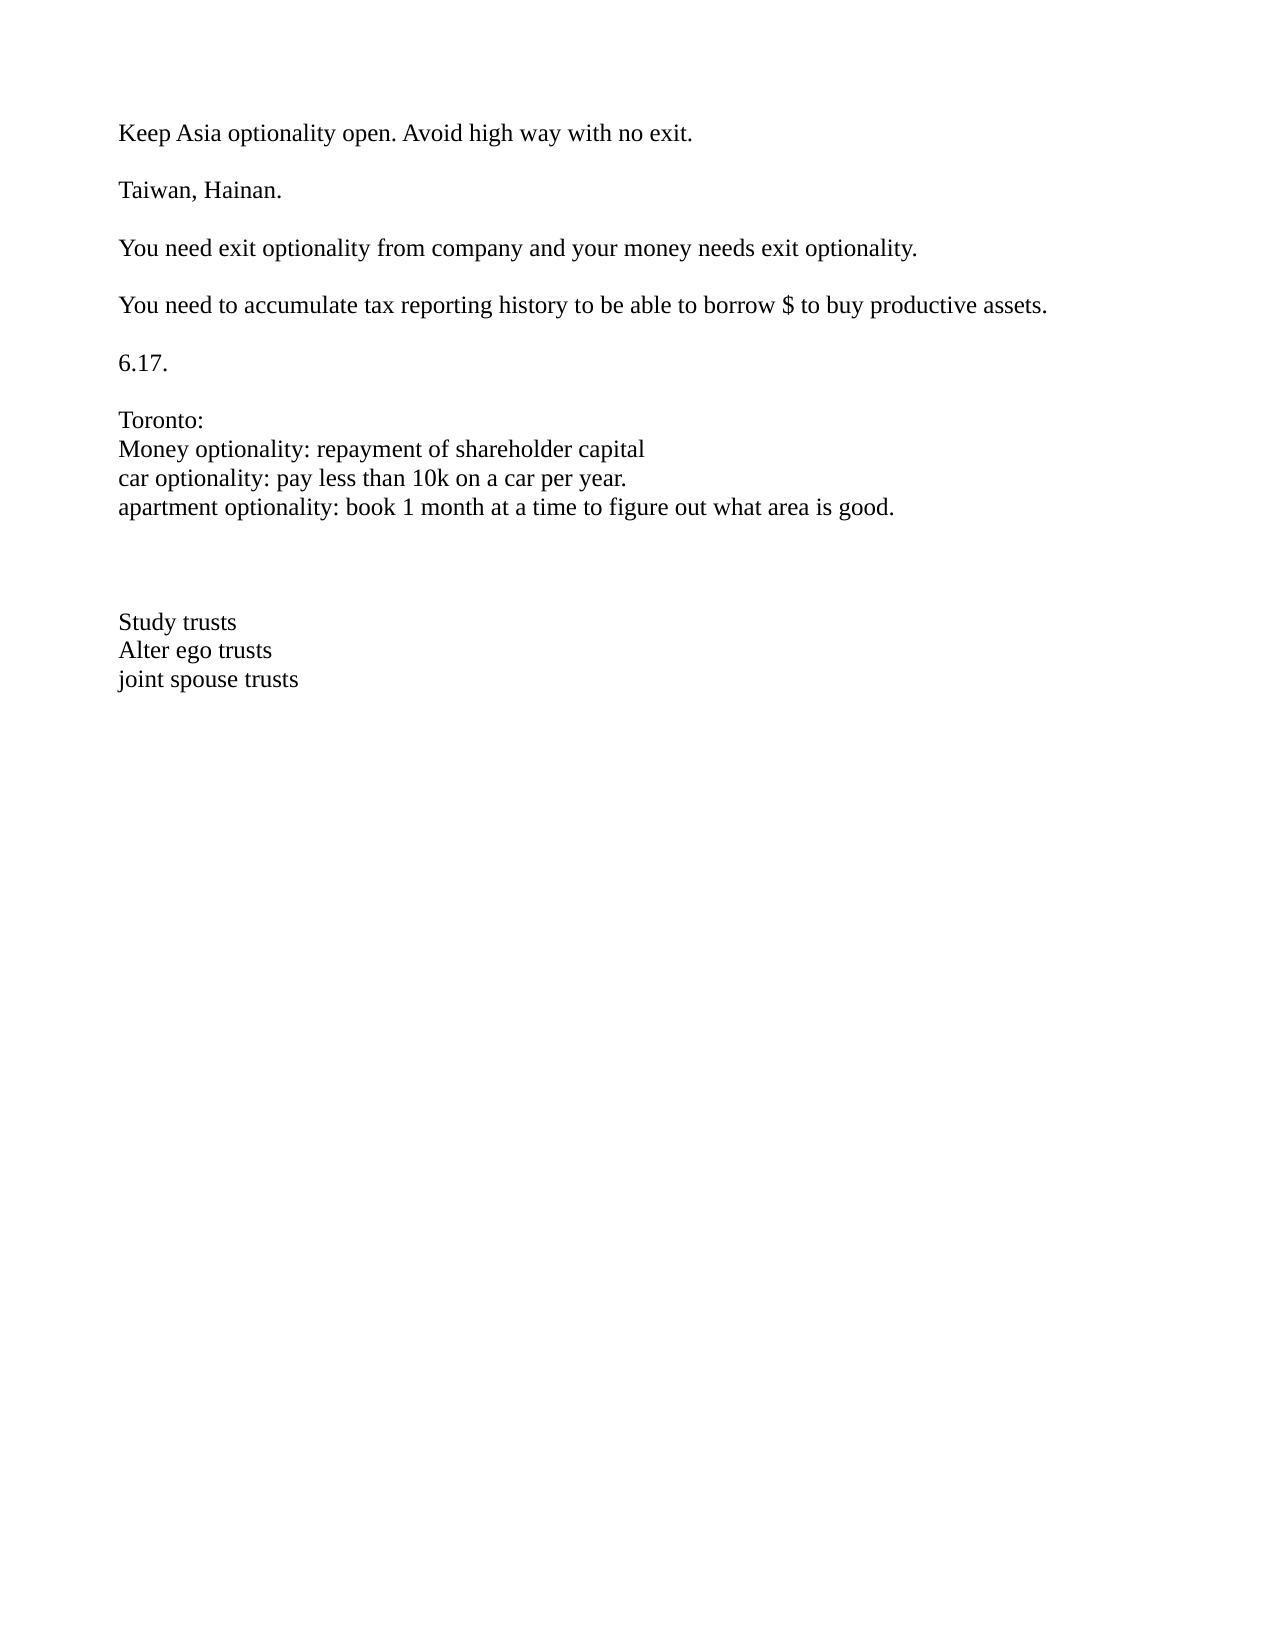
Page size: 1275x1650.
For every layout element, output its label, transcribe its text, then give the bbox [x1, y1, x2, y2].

text Alter ego trusts [118, 636, 1157, 664]
text car optionality: pay less than 10k on a car per year. [118, 463, 1157, 492]
text apartment optionality: book 1 month at a time to figure out what area is good. [118, 492, 1157, 521]
text Study trusts [118, 607, 1157, 636]
text Toronto: [118, 406, 1157, 434]
text Keep Asia optionality open. Avoid high way with no exit. [118, 118, 1157, 147]
text Money optionality: repayment of shareholder capital [118, 434, 1157, 463]
text Taiwan, Hainan. [118, 176, 1157, 204]
text You need to accumulate tax reporting history to be able to borrow $ to buy productive assets. [118, 291, 1157, 319]
text 6.17. [118, 348, 1157, 377]
text You need exit optionality from company and your money needs exit optionality. [118, 233, 1157, 262]
text joint spouse trusts [118, 664, 1157, 693]
